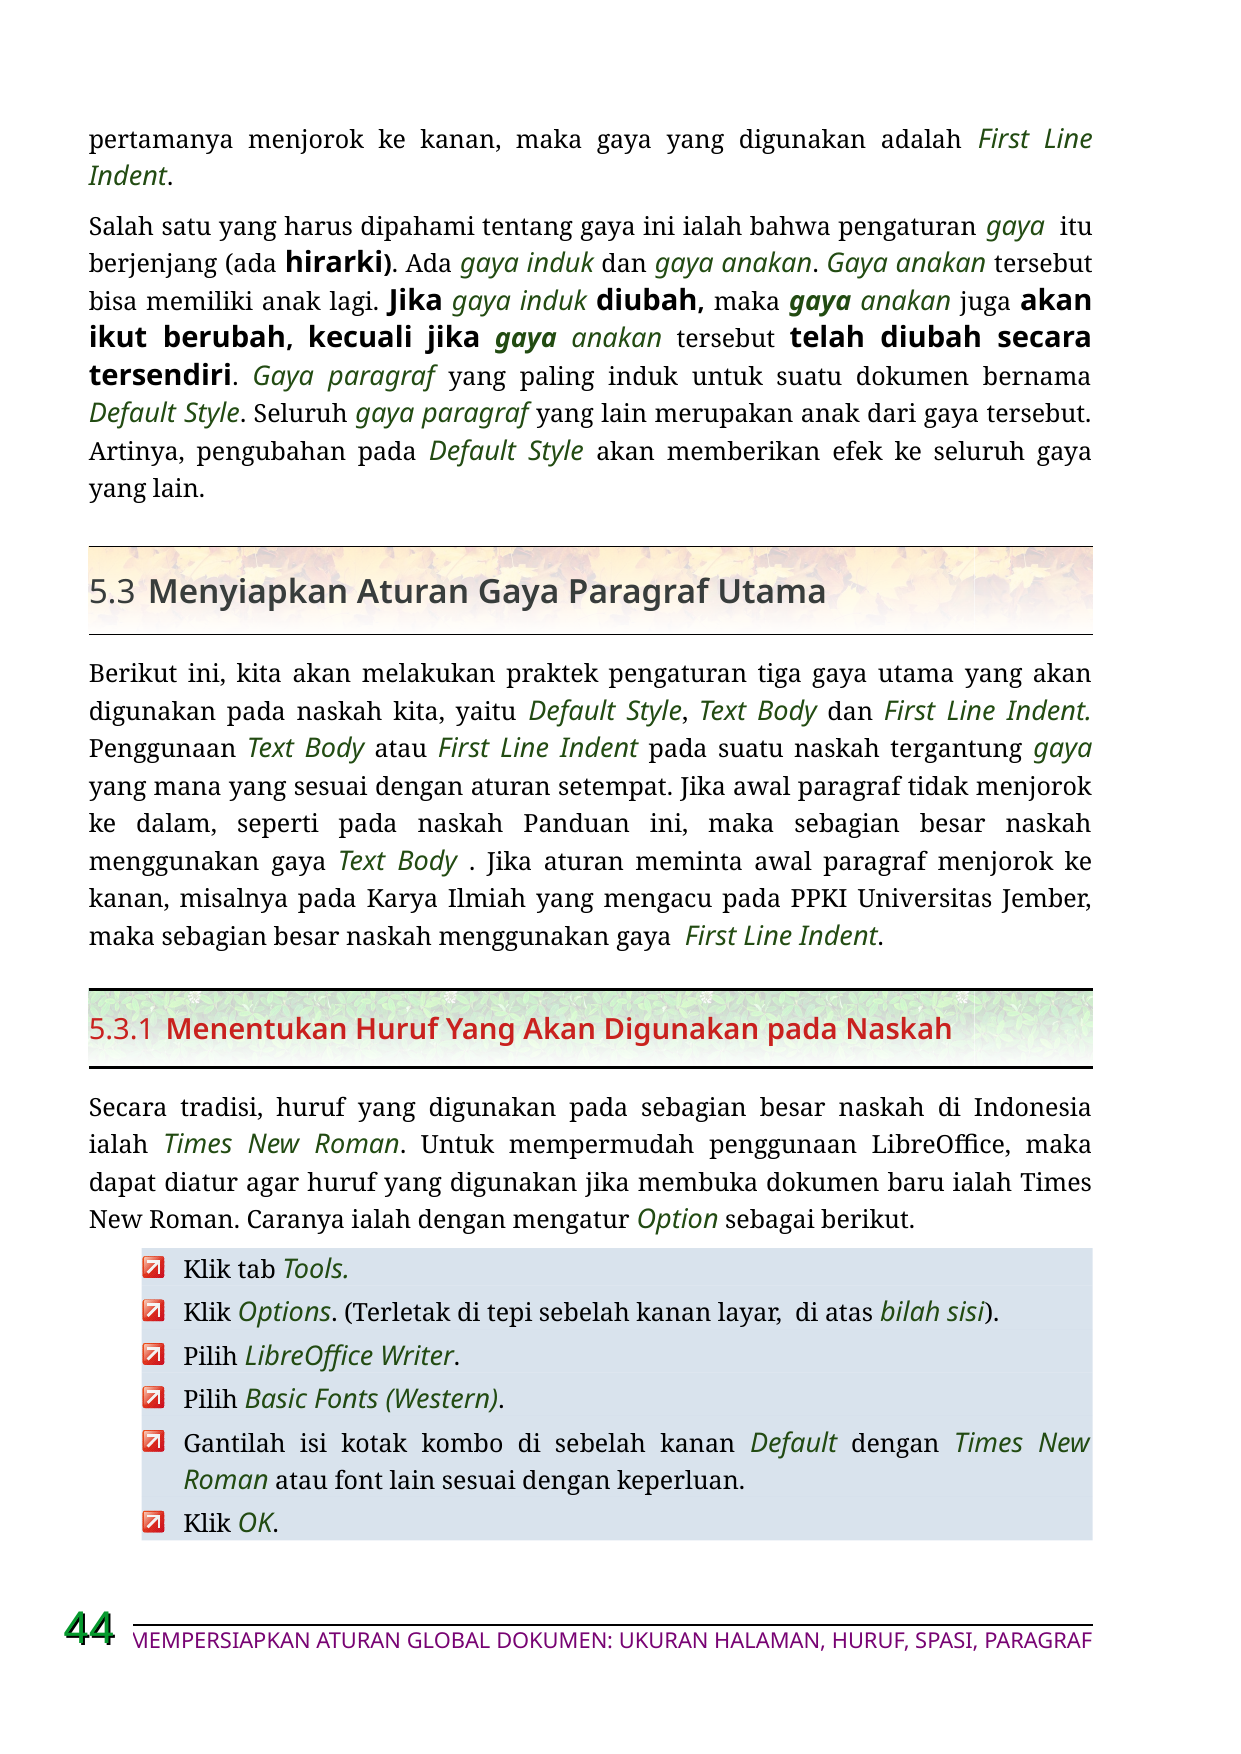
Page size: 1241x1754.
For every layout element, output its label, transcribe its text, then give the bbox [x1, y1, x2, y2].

list Pilih Basic Fonts (Western). [142, 1378, 1093, 1416]
text Salah satu yang harus dipahami tentang gaya ini ialah bahwa pengaturan gaya itu berjenjang (ada hirarki). Ada gaya induk dan gaya anakan. Gaya anakan tersebut bisa memiliki anak lagi. Jika gaya induk diubah, maka gaya anakan juga akan ikut berubah, kecuali jika gaya anakan tersebut telah diubah secara tersendiri. Gaya paragraf yang paling induk untuk suatu dokumen bernama Default Style. Seluruh gaya paragraf yang lain merupakan anak dari gaya tersebut. Artinya, pengubahan pada Default Style akan memberikan efek ke seluruh gaya yang lain. [88, 205, 1093, 505]
text pertamanya menjorok ke kanan, maka gaya yang digunakan adalah First Line Indent. [88, 118, 1093, 193]
list Klik OK. [142, 1503, 1093, 1540]
text Berikut ini, kita akan melakukan praktek pengaturan tiga gaya utama yang akan digunakan pada naskah kita, yaitu Default Style, Text Body dan First Line Indent. Penggunaan Text Body atau First Line Indent pada suatu naskah tergantung gaya yang mana yang sesuai dengan aturan setempat. Jika awal paragraf tidak menjorok ke dalam, seperti pada naskah Panduan ini, maka sebagian besar naskah menggunakan gaya Text Body . Jika aturan meminta awal paragraf menjorok ke kanan, misalnya pada Karya Ilmiah yang mengacu pada PPKI Universitas Jember, maka sebagian besar naskah menggunakan gaya First Line Indent. [88, 653, 1093, 953]
list Gantilah isi kotak kombo di sebelah kanan Default dengan Times New Roman atau font lain sesuai dengan keperluan. [142, 1422, 1093, 1497]
list Klik tab Tools. [142, 1248, 1093, 1286]
list Klik Options. (Terletak di tepi sebelah kanan layar, di atas bilah sisi). [142, 1292, 1093, 1329]
list Pilih LibreOffice Writer. [142, 1335, 1093, 1373]
text Secara tradisi, huruf yang digunakan pada sebagian besar naskah di Indonesia ialah Times New Roman. Untuk mempermudah penggunaan LibreOffice, maka dapat diatur agar huruf yang digunakan jika membuka dokumen baru ialah Times New Roman. Caranya ialah dengan mengatur Option sebagai berikut. [88, 1086, 1093, 1236]
